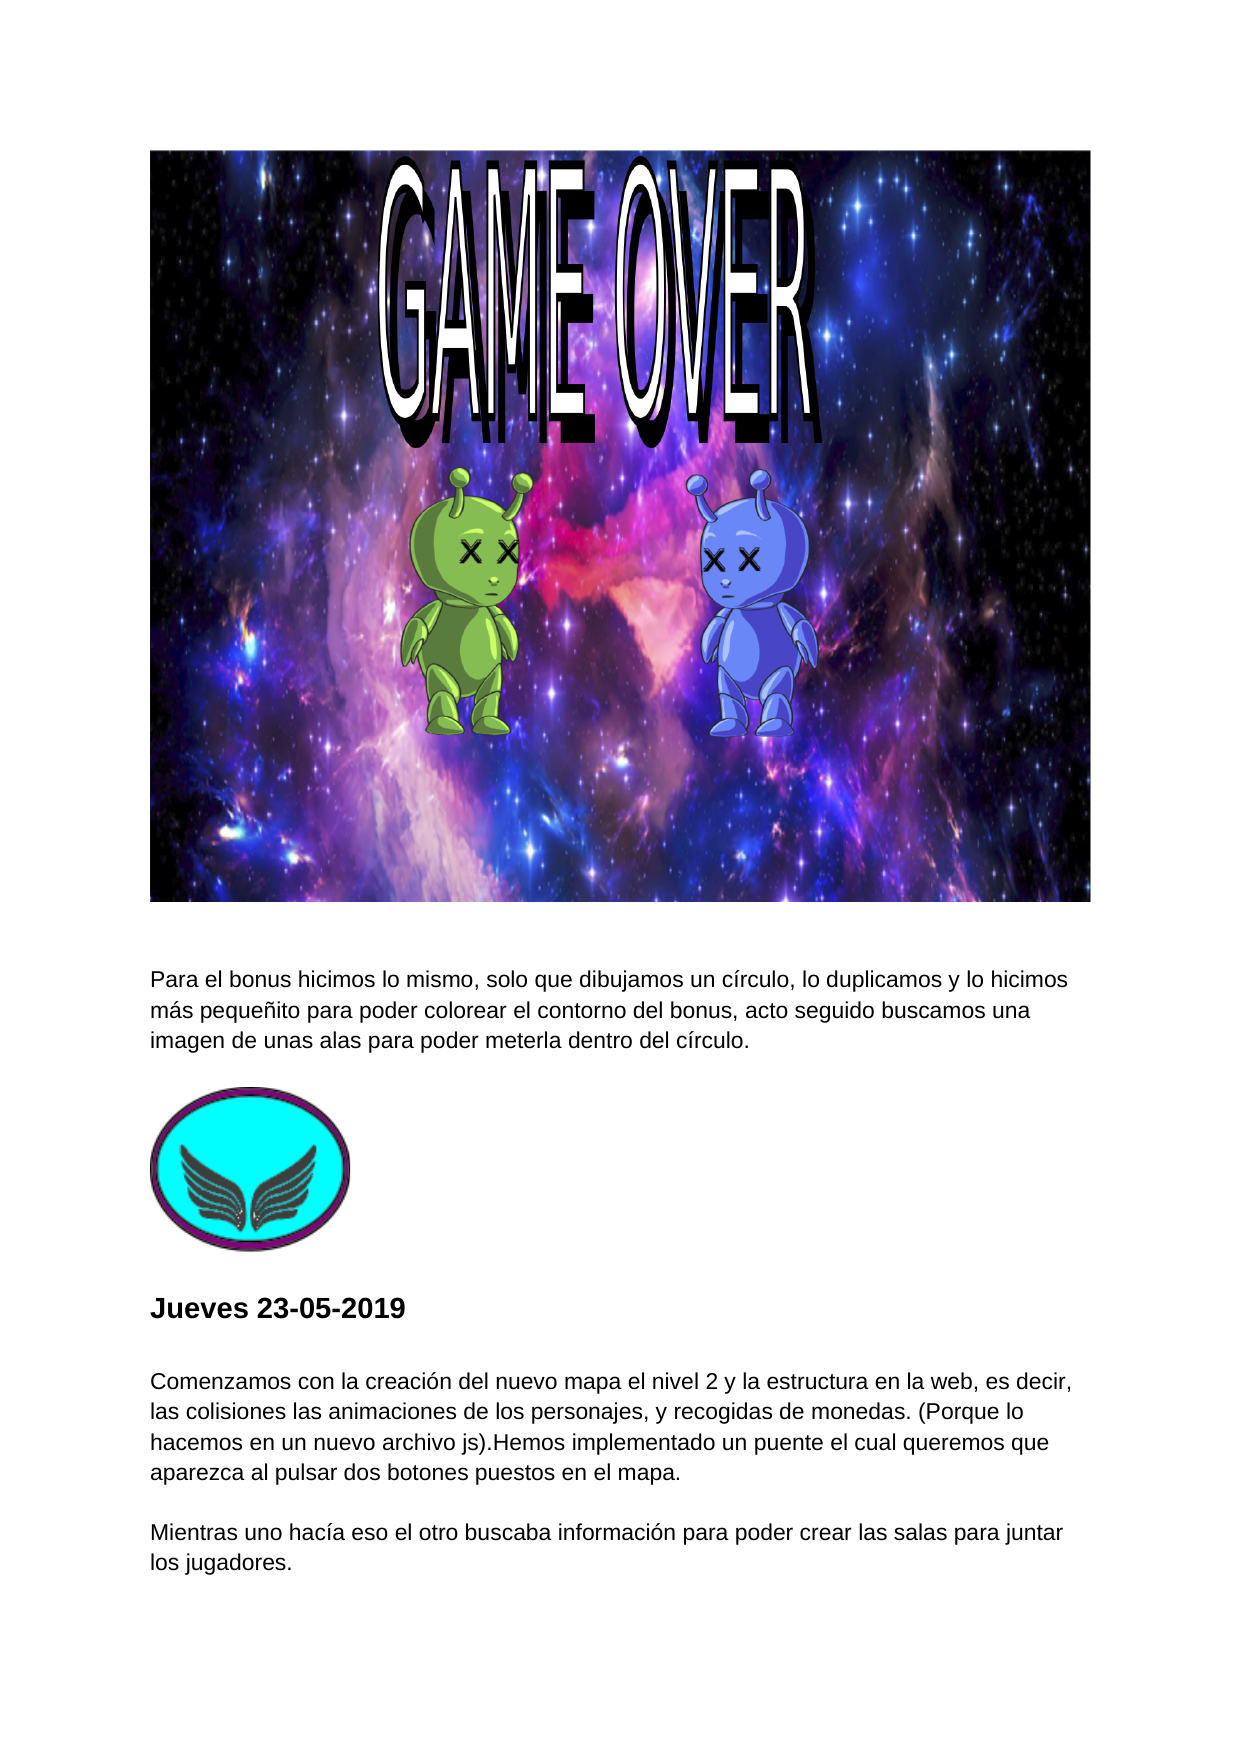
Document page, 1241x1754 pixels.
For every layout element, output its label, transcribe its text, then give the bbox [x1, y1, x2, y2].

text Jueves 23-05-2019 [150, 1291, 1090, 1324]
picture [150, 150, 1091, 902]
text Para el bonus hicimos lo mismo, solo que dibujamos un círculo, lo duplicamos y lo hicimos más pequeñito para poder colorear el contorno del bonus, acto seguido buscamos una imagen de unas alas para poder meterla dentro del círculo. [150, 966, 1090, 1053]
picture [150, 1087, 350, 1288]
text Mientras uno hacía eso el otro buscaba información para poder crear las salas para juntar los jugadores. [150, 1519, 1090, 1576]
text Comenzamos con la creación del nuevo mapa el nivel 2 y la estructura en la web, es decir, las colisiones las animaciones de los personajes, y recogidas de monedas. (Porque lo hacemos en un nuevo archivo js).Hemos implementado un puente el cual queremos que aparezca al pulsar dos botones puestos en el mapa. [150, 1368, 1090, 1485]
